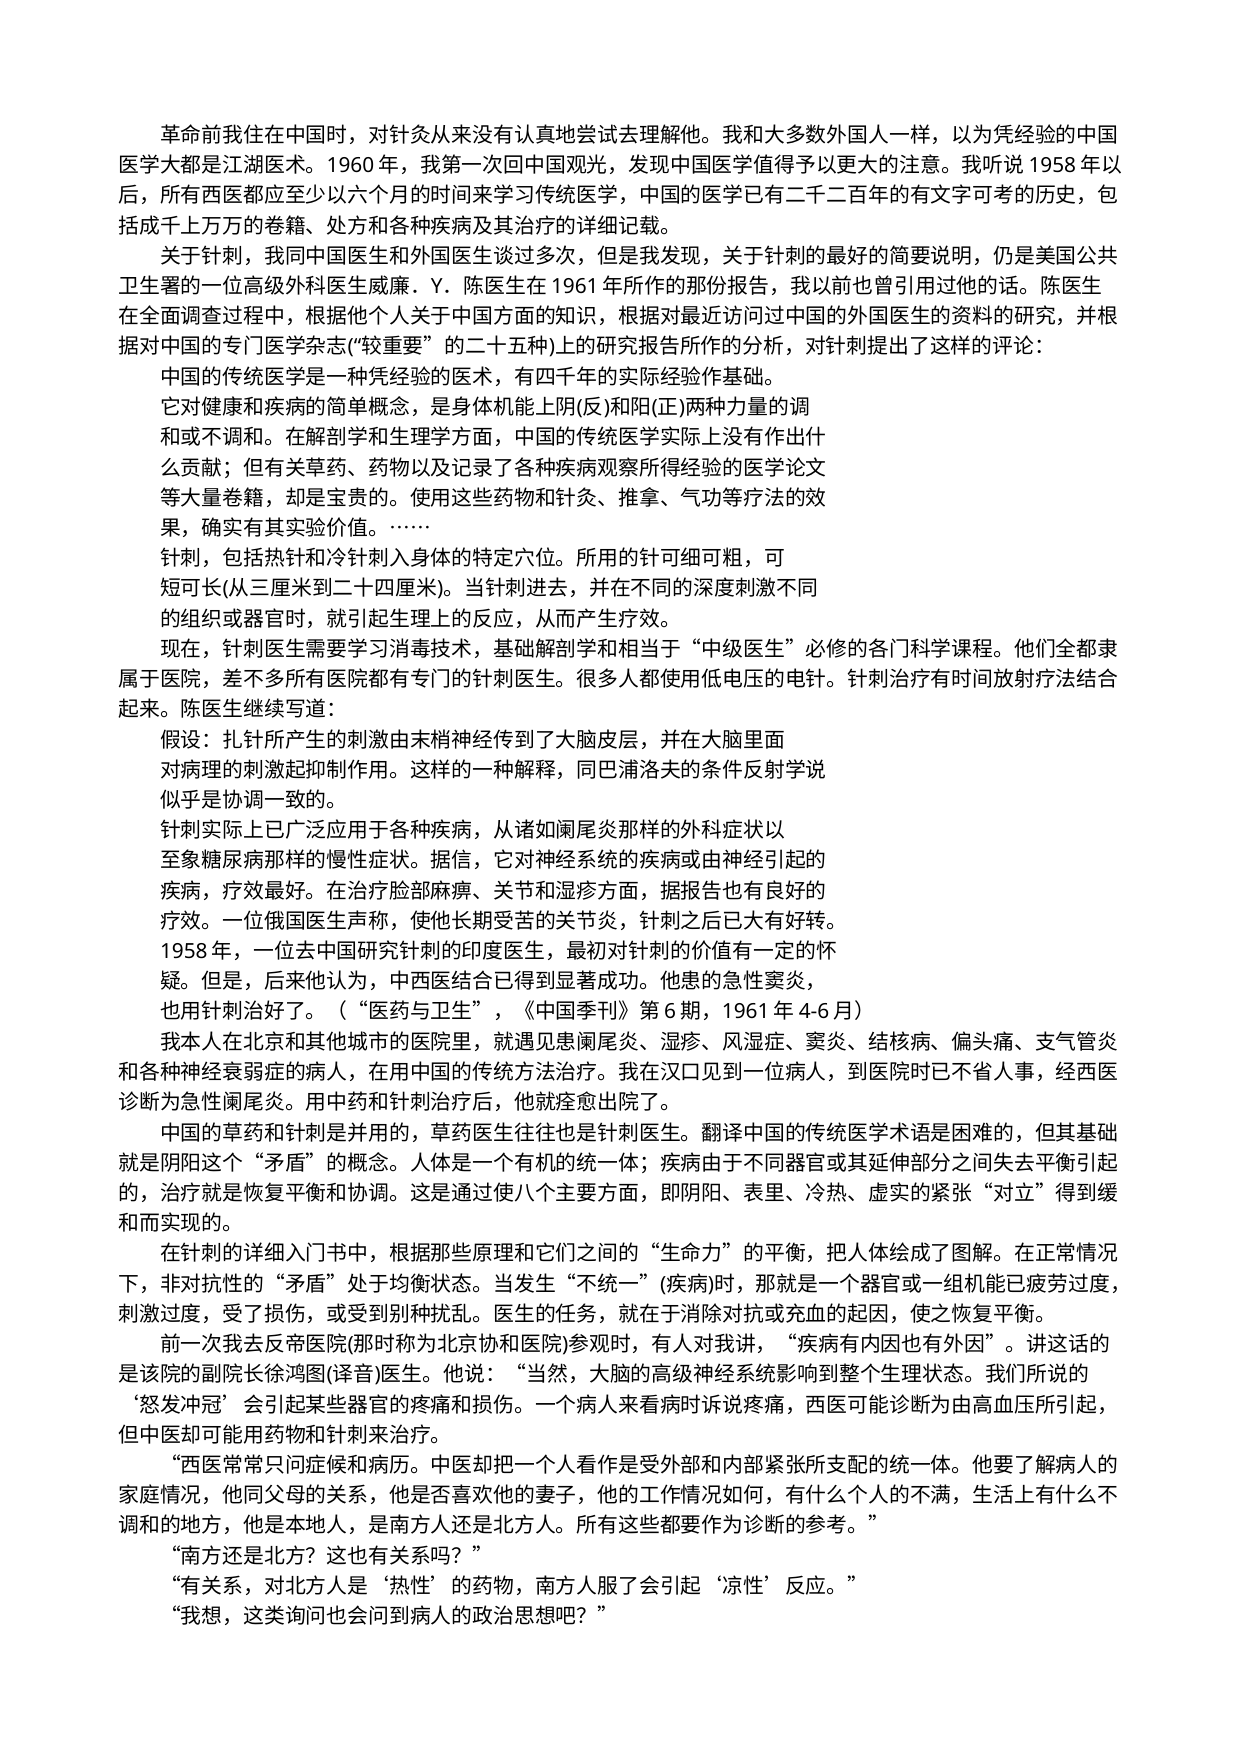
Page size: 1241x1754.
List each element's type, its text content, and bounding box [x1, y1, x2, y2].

text 和或不调和。在解剖学和生理学方面，中国的传统医学实际上没有作出什 [118, 421, 1122, 451]
text 在针刺的详细入门书中，根据那些原理和它们之间的“生命力”的平衡，把人体绘成了图解。在正常情况下，非对抗性的“矛盾”处于均衡状态。当发生“不统一”(疾病)时，那就是一个器官或一组机能已疲劳过度，刺激过度，受了损伤，或受到别种扰乱。医生的任务，就在于消除对抗或充血的起因，使之恢复平衡。 [118, 1237, 1122, 1327]
text 么贡献；但有关草药、药物以及记录了各种疾病观察所得经验的医学论文 [118, 451, 1122, 481]
text “我想，这类询问也会问到病人的政治思想吧？” [118, 1599, 1122, 1629]
text 前一次我去反帝医院(那时称为北京协和医院)参观时，有人对我讲，“疾病有内因也有外因”。讲这话的是该院的副院长徐鸿图(译音)医生。他说：“当然，大脑的高级神经系统影响到整个生理状态。我们所说的‘怒发冲冠’会引起某些器官的疼痛和损伤。一个病人来看病时诉说疼痛，西医可能诊断为由高血压所引起，但中医却可能用药物和针刺来治疗。 [118, 1327, 1122, 1448]
text “南方还是北方？这也有关系吗？” [118, 1539, 1122, 1569]
text “西医常常只问症候和病历。中医却把一个人看作是受外部和内部紧张所支配的统一体。他要了解病人的家庭情况，他同父母的关系，他是否喜欢他的妻子，他的工作情况如何，有什么个人的不满，生活上有什么不调和的地方，他是本地人，是南方人还是北方人。所有这些都要作为诊断的参考。” [118, 1448, 1122, 1539]
text 针刺，包括热针和冷针刺入身体的特定穴位。所用的针可细可粗，可 [118, 541, 1122, 572]
text 它对健康和疾病的简单概念，是身体机能上阴(反)和阳(正)两种力量的调 [118, 390, 1122, 421]
text 疗效。一位俄国医生声称，使他长期受苦的关节炎，针刺之后已大有好转。 [118, 904, 1122, 934]
text 1958年，一位去中国研究针刺的印度医生，最初对针刺的价值有一定的怀 [118, 934, 1122, 964]
text 等大量卷籍，却是宝贵的。使用这些药物和针灸、推拿、气功等疗法的效 [118, 481, 1122, 511]
text 也用针刺治好了。（“医药与卫生”，《中国季刊》第6期，1961年4-6月） [118, 995, 1122, 1025]
text 中国的草药和针刺是并用的，草药医生往往也是针刺医生。翻译中国的传统医学术语是困难的，但其基础就是阴阳这个“矛盾”的概念。人体是一个有机的统一体；疾病由于不同器官或其延伸部分之间失去平衡引起的，治疗就是恢复平衡和协调。这是通过使八个主要方面，即阴阳、表里、冷热、虚实的紧张“对立”得到缓和而实现的。 [118, 1116, 1122, 1237]
text 果，确实有其实验价值。…… [118, 511, 1122, 541]
text 中国的传统医学是一种凭经验的医术，有四千年的实际经验作基础。 [118, 360, 1122, 390]
text 现在，针刺医生需要学习消毒技术，基础解剖学和相当于“中级医生”必修的各门科学课程。他们全都隶属于医院，差不多所有医院都有专门的针刺医生。很多人都使用低电压的电针。针刺治疗有时间放射疗法结合起来。陈医生继续写道： [118, 632, 1122, 723]
text 关于针刺，我同中国医生和外国医生谈过多次，但是我发现，关于针刺的最好的简要说明，仍是美国公共卫生署的一位高级外科医生威廉．Y．陈医生在1961年所作的那份报告，我以前也曾引用过他的话。陈医生在全面调查过程中，根据他个人关于中国方面的知识，根据对最近访问过中国的外国医生的资料的研究，并根据对中国的专门医学杂志(“较重要”的二十五种)上的研究报告所作的分析，对针刺提出了这样的评论： [118, 239, 1122, 360]
text 假设：扎针所产生的刺激由末梢神经传到了大脑皮层，并在大脑里面 [118, 723, 1122, 753]
text 针刺实际上已广泛应用于各种疾病，从诸如阑尾炎那样的外科症状以 [118, 813, 1122, 844]
text 疾病，疗效最好。在治疗脸部麻痹、关节和湿疹方面，据报告也有良好的 [118, 874, 1122, 904]
text 似乎是协调一致的。 [118, 783, 1122, 813]
text 我本人在北京和其他城市的医院里，就遇见患阑尾炎、湿疹、风湿症、窦炎、结核病、偏头痛、支气管炎和各种神经衰弱症的病人，在用中国的传统方法治疗。我在汉口见到一位病人，到医院时已不省人事，经西医诊断为急性阑尾炎。用中药和针刺治疗后，他就痊愈出院了。 [118, 1025, 1122, 1116]
text 短可长(从三厘米到二十四厘米)。当针刺进去，并在不同的深度刺激不同 [118, 572, 1122, 602]
text 疑。但是，后来他认为，中西医结合已得到显著成功。他患的急性窦炎， [118, 964, 1122, 995]
text “有关系，对北方人是‘热性’的药物，南方人服了会引起‘凉性’反应。” [118, 1569, 1122, 1599]
text 对病理的刺激起抑制作用。这样的一种解释，同巴浦洛夫的条件反射学说 [118, 753, 1122, 783]
text 的组织或器官时，就引起生理上的反应，从而产生疗效。 [118, 602, 1122, 632]
text 至象糖尿病那样的慢性症状。据信，它对神经系统的疾病或由神经引起的 [118, 844, 1122, 874]
text 革命前我住在中国时，对针灸从来没有认真地尝试去理解他。我和大多数外国人一样，以为凭经验的中国医学大都是江湖医术。1960年，我第一次回中国观光，发现中国医学值得予以更大的注意。我听说1958年以后，所有西医都应至少以六个月的时间来学习传统医学，中国的医学已有二千二百年的有文字可考的历史，包括成千上万万的卷籍、处方和各种疾病及其治疗的详细记载。 [118, 118, 1122, 239]
